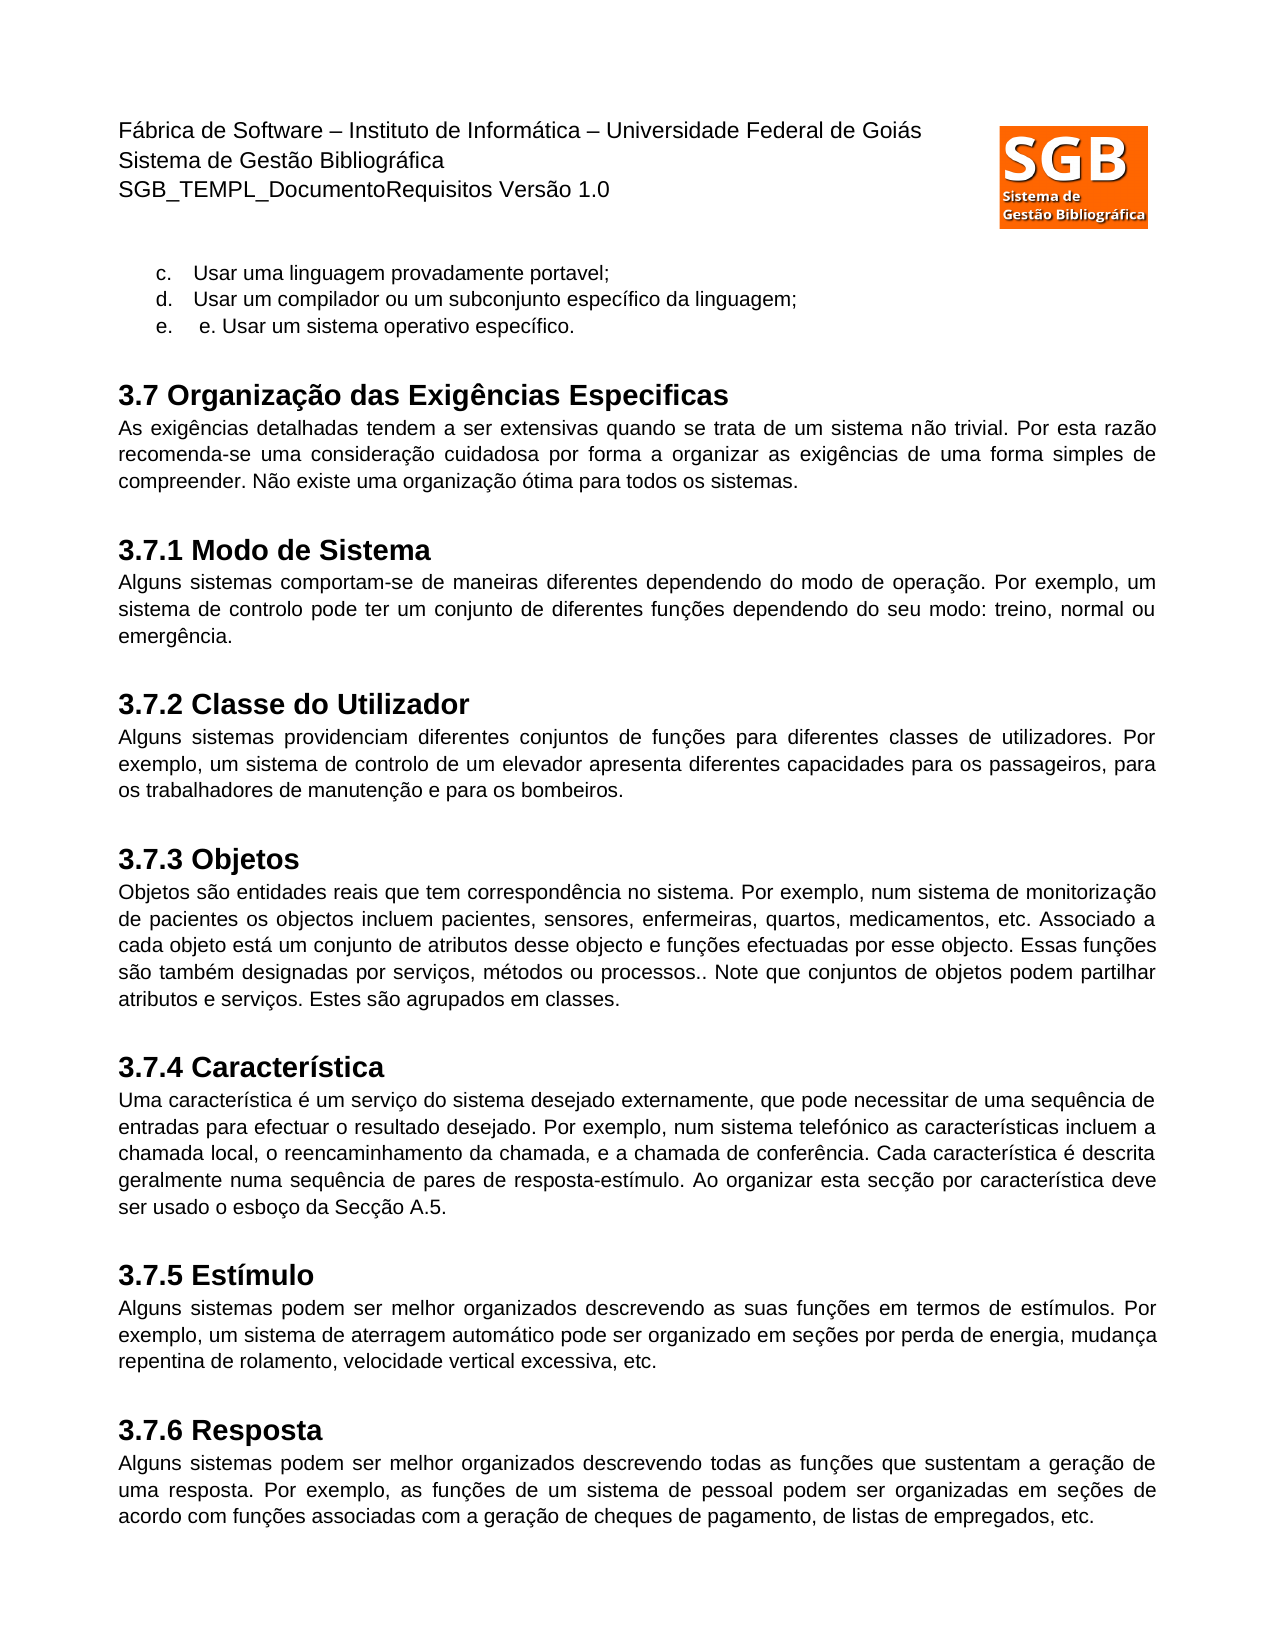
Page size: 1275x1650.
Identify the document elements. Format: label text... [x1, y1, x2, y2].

subtitle 3.7.1 Modo de Sistema [118, 533, 1157, 566]
subtitle 3.7 Organização das Exigências Especificas [118, 379, 1157, 411]
subtitle 3.7.5 Estímulo [118, 1259, 1157, 1292]
subtitle 3.7.4 Característica [118, 1051, 1157, 1084]
text Alguns sistemas podem ser melhor organizados descrevendo todas as funções que sustentam a geração de uma resposta. Por exemplo, as funções de um sistema de pessoal podem ser organizadas em seções de acordo com funções associadas com a geração de cheques de pagamento, de listas de empregados, etc. [118, 1452, 1157, 1528]
subtitle 3.7.6 Resposta [118, 1414, 1157, 1447]
list Usar um compilador ou um subconjunto específico da linguagem; [156, 288, 1157, 311]
subtitle 3.7.3 Objetos [118, 843, 1157, 876]
picture [999, 126, 1148, 229]
text As exigências detalhadas tendem a ser extensivas quando se trata de um sistema não trivial. Por esta razão recomenda-se uma consideração cuidadosa por forma a organizar as exigências de uma forma simples de compreender. Não existe uma organização ótima para todos os sistemas. [118, 416, 1157, 493]
text Alguns sistemas comportam-se de maneiras diferentes dependendo do modo de operação. Por exemplo, um sistema de controlo pode ter um conjunto de diferentes funções dependendo do seu modo: treino, normal ou emergência. [118, 571, 1157, 647]
list e. Usar um sistema operativo específico. [156, 315, 1157, 338]
text Alguns sistemas podem ser melhor organizados descrevendo as suas funções em termos de estímulos. Por exemplo, um sistema de aterragem automático pode ser organizado em seções por perda de energia, mudança repentina de rolamento, velocidade vertical excessiva, etc. [118, 1297, 1157, 1373]
text Uma característica é um serviço do sistema desejado externamente, que pode necessitar de uma sequência de entradas para efectuar o resultado desejado. Por exemplo, num sistema telefónico as características incluem a chamada local, o reencaminhamento da chamada, e a chamada de conferência. Cada característica é descrita geralmente numa sequência de pares de resposta-estímulo. Ao organizar esta secção por característica deve ser usado o esboço da Secção A.5. [118, 1089, 1157, 1218]
list Usar uma linguagem provadamente portavel; [156, 261, 1157, 284]
text Alguns sistemas providenciam diferentes conjuntos de funções para diferentes classes de utilizadores. Por exemplo, um sistema de controlo de um elevador apresenta diferentes capacidades para os passageiros, para os trabalhadores de manutenção e para os bombeiros. [118, 726, 1157, 802]
subtitle 3.7.2 Classe do Utilizador [118, 688, 1157, 721]
text Objetos são entidades reais que tem correspondência no sistema. Por exemplo, num sistema de monitorização de pacientes os objectos incluem pacientes, sensores, enfermeiras, quartos, medicamentos, etc. Associado a cada objeto está um conjunto de atributos desse objecto e funções efectuadas por esse objecto. Essas funções são também designadas por serviços, métodos ou processos.. Note que conjuntos de objetos podem partilhar atributos e serviços. Estes são agrupados em classes. [118, 881, 1157, 1010]
